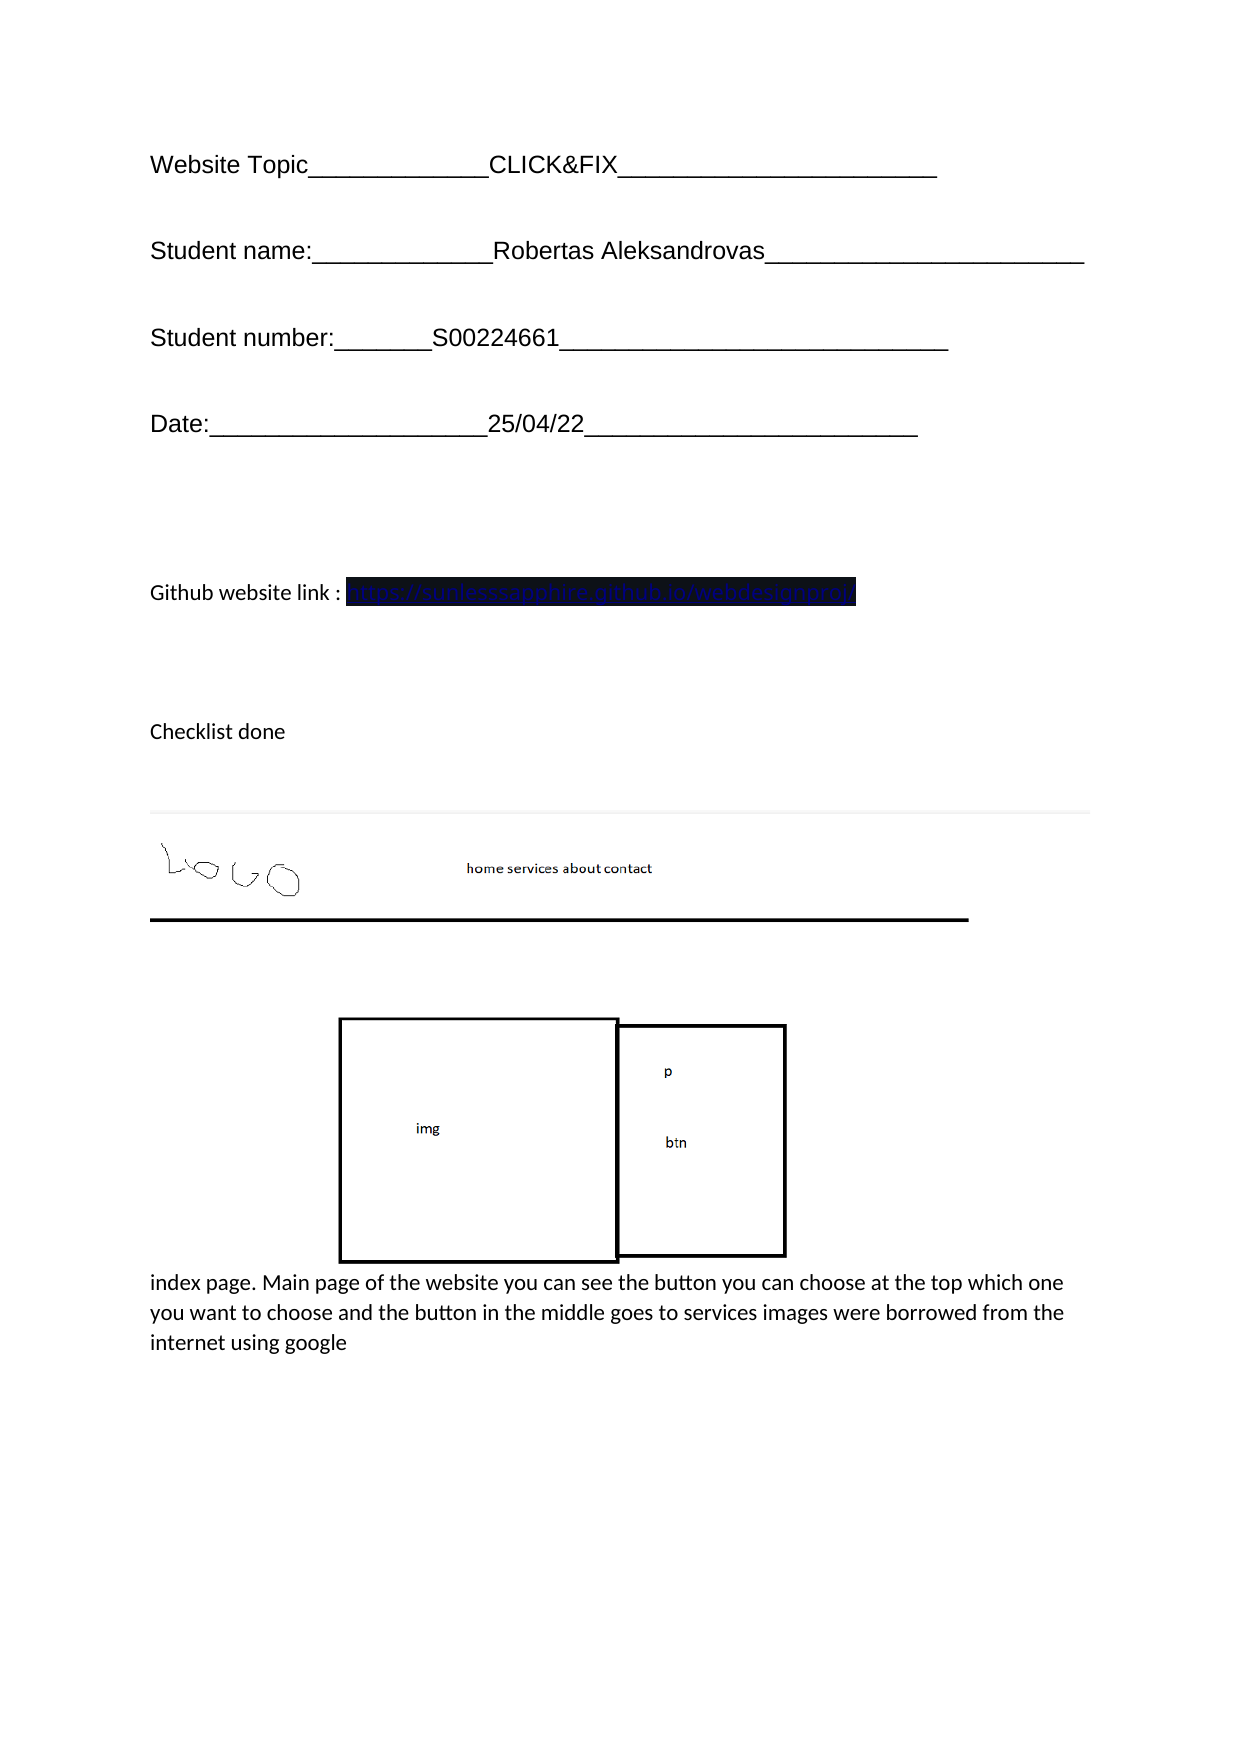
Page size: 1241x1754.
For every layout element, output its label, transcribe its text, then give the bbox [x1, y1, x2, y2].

text Website Topic_____________CLICK&FIX_______________________ [150, 150, 1090, 179]
text Date:____________________25/04/22________________________ [150, 409, 1090, 437]
text Student number:_______S00224661____________________________ [150, 322, 1090, 351]
text Github website link : https://sunlesssapphire.github.io/webdesignproj/ [150, 577, 1090, 606]
text index page. Main page of the website you can see the button you can choose at the top which one you want to choose and the button in the middle goes to services images were borrowed from the internet using google [150, 1267, 1090, 1356]
text Checklist done [150, 717, 1090, 746]
text Student name:_____________Robertas Aleksandrovas_______________________ [150, 236, 1090, 265]
